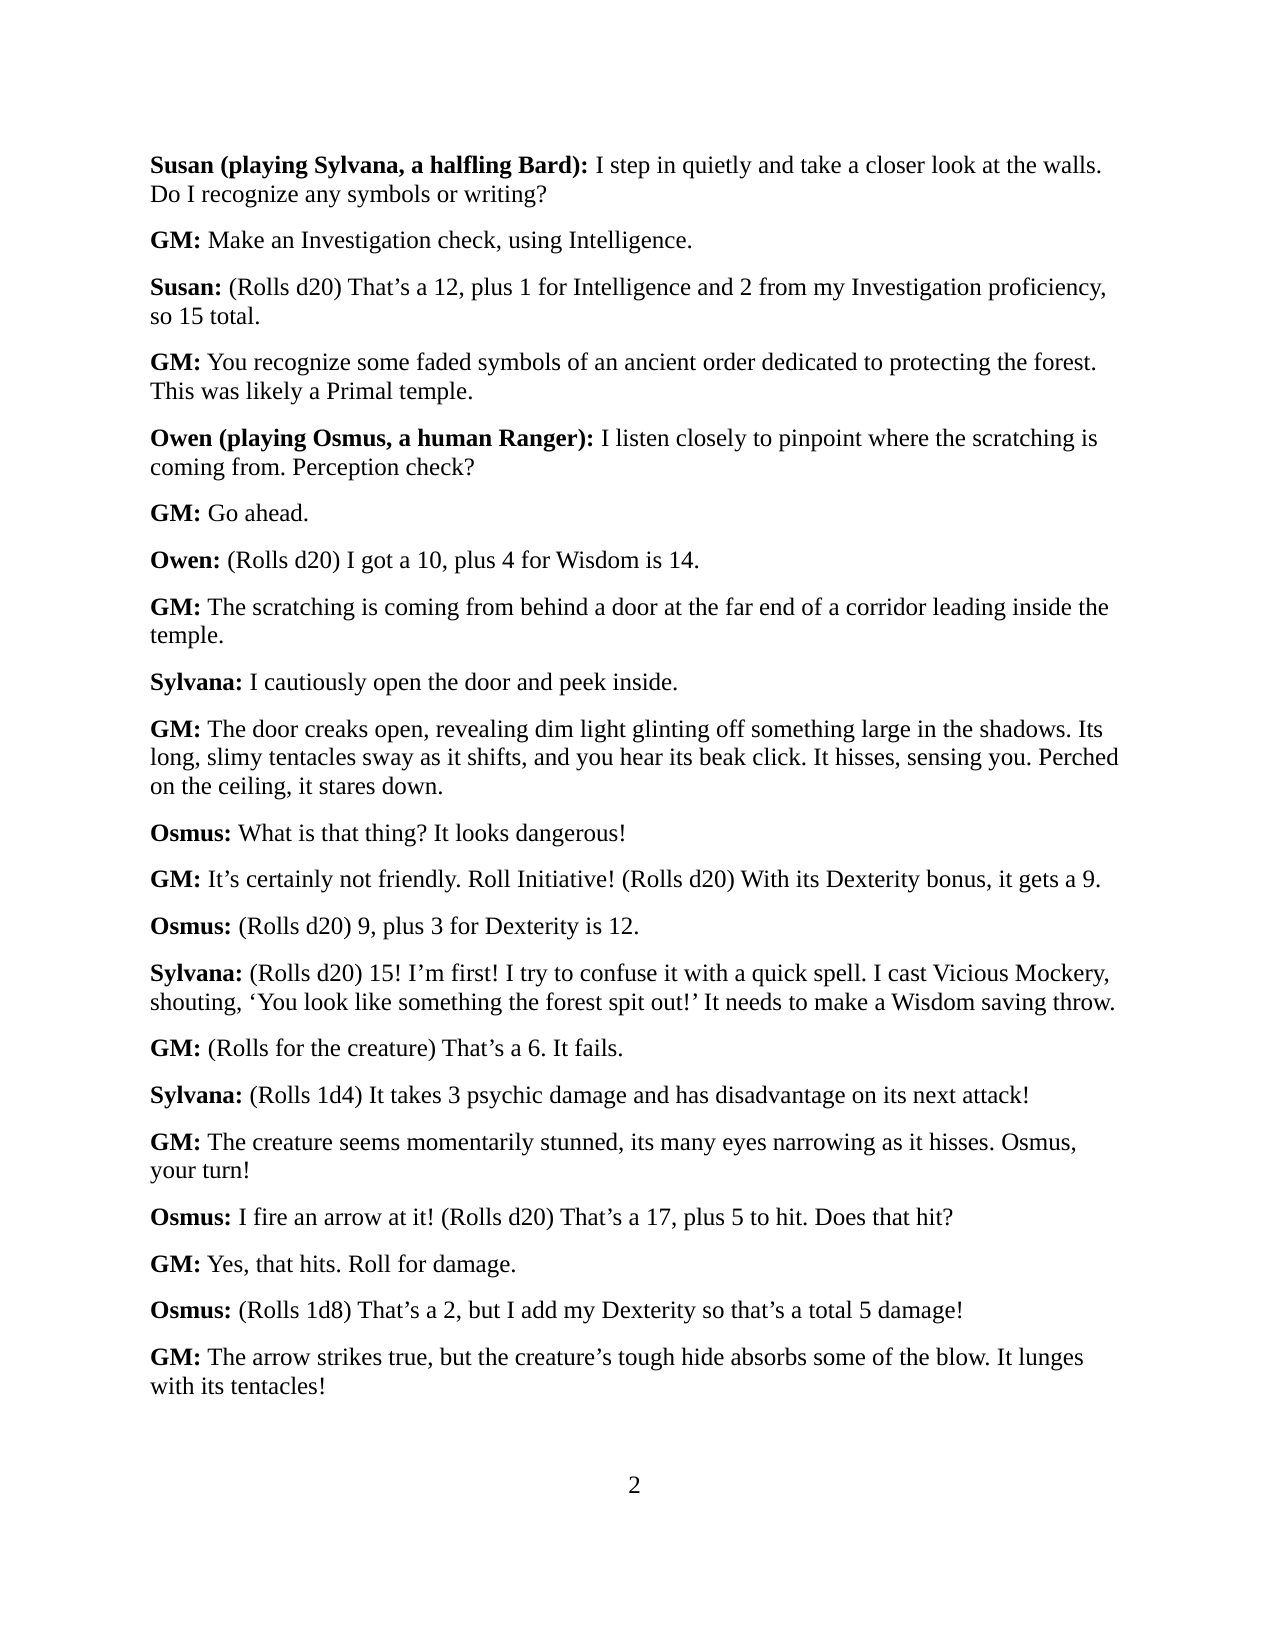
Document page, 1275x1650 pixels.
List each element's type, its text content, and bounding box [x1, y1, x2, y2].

text GM: It’s certainly not friendly. Roll Initiative! (Rolls d20) With its Dexterity bonus, it gets a 9. [150, 864, 1125, 893]
text Owen: (Rolls d20) I got a 10, plus 4 for Wisdom is 14. [150, 545, 1125, 574]
text Osmus: (Rolls 1d8) That’s a 2, but I add my Dexterity so that’s a total 5 damage! [150, 1295, 1125, 1324]
text GM: You recognize some faded symbols of an ancient order dedicated to protecting the forest. This was likely a Primal temple. [150, 347, 1125, 405]
text Sylvana: (Rolls 1d4) It takes 3 psychic damage and has disadvantage on its next attack! [150, 1080, 1125, 1109]
text GM: Yes, that hits. Roll for damage. [150, 1249, 1125, 1277]
text GM: The arrow strikes true, but the creature’s tough hide absorbs some of the blow. It lunges with its tentacles! [150, 1342, 1125, 1399]
text Susan (playing Sylvana, a halfling Bard): I step in quietly and take a closer look at the walls. Do I recognize any symbols or writing? [150, 150, 1125, 207]
text Sylvana: I cautiously open the door and peek inside. [150, 667, 1125, 696]
text Osmus: I fire an arrow at it! (Rolls d20) That’s a 17, plus 5 to hit. Does that hit? [150, 1202, 1125, 1231]
text GM: Go ahead. [150, 498, 1125, 527]
text Osmus: (Rolls d20) 9, plus 3 for Dexterity is 12. [150, 911, 1125, 940]
text Owen (playing Osmus, a human Ranger): I listen closely to pinpoint where the scratching is coming from. Perception check? [150, 423, 1125, 480]
text GM: The creature seems momentarily stunned, its many eyes narrowing as it hisses. Osmus, your turn! [150, 1127, 1125, 1184]
text GM: (Rolls for the creature) That’s a 6. It fails. [150, 1033, 1125, 1062]
text Sylvana: (Rolls d20) 15! I’m first! I try to confuse it with a quick spell. I cast Vicious Mockery, shouting, ‘You look like something the forest spit out!’ It needs to make a Wisdom saving throw. [150, 958, 1125, 1015]
text GM: Make an Investigation check, using Intelligence. [150, 225, 1125, 254]
text Osmus: What is that thing? It looks dangerous! [150, 818, 1125, 847]
text GM: The scratching is coming from behind a door at the far end of a corridor leading inside the temple. [150, 592, 1125, 649]
text Susan: (Rolls d20) That’s a 12, plus 1 for Intelligence and 2 from my Investigation proficiency, so 15 total. [150, 272, 1125, 329]
text GM: The door creaks open, revealing dim light glinting off something large in the shadows. Its long, slimy tentacles sway as it shifts, and you hear its beak click. It hisses, sensing you. Perched on the ceiling, it stares down. [150, 714, 1125, 800]
